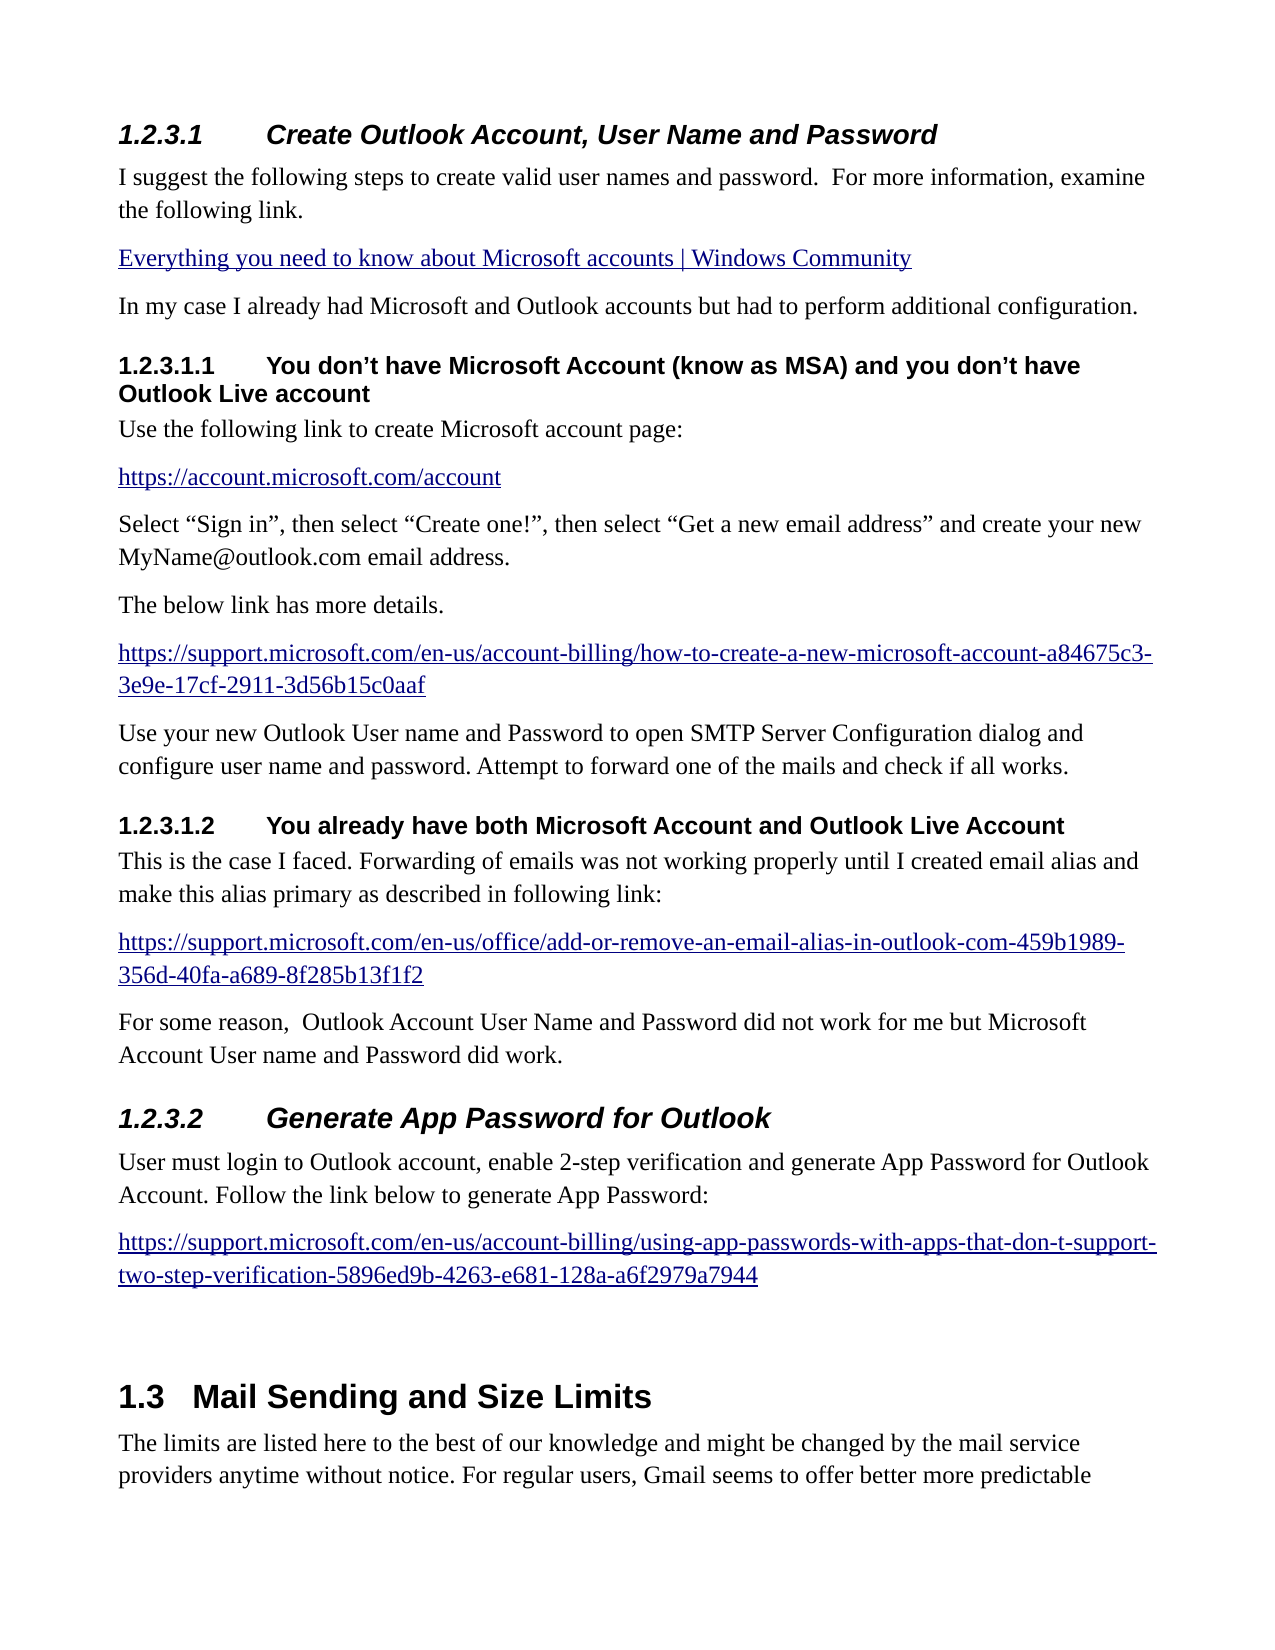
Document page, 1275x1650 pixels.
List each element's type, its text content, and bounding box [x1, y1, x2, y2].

text https://support.microsoft.com/en-us/account-billing/using-app-passwords-with-apps-that-don-t-support- [118, 1227, 1157, 1252]
text In my case I already had Microsoft and Outlook accounts but had to perform additional configuration. [118, 291, 1157, 319]
subtitle Create Outlook Account, User Name and Password [118, 118, 1157, 150]
subtitle Mail Sending and Size Limits [118, 1376, 1157, 1415]
text two-step-verification-5896ed9b-4263-e681-128a-a6f2979a7944 [118, 1254, 1157, 1289]
subtitle You already have both Microsoft Account and Outlook Live Account [118, 811, 1157, 840]
subtitle Generate App Password for Outlook [118, 1101, 1157, 1134]
text This is the case I faced. Forwarding of emails was not working properly until I created email alias and make this alias primary as described in following link: [118, 846, 1157, 908]
text https://account.microsoft.com/account [118, 462, 1157, 491]
text Use the following link to create Microsoft account page: [118, 414, 1157, 443]
text The below link has more details. [118, 590, 1157, 619]
text Everything you need to know about Microsoft accounts | Windows Community [118, 243, 1157, 272]
text For some reason, Outlook Account User Name and Password did not work for me but Microsoft Account User name and Password did work. [118, 1007, 1157, 1069]
text https://support.microsoft.com/en-us/account-billing/how-to-create-a-new-microsoft-account-a84675c3-3e9e-17cf-2911-3d56b15c0aaf [118, 638, 1157, 699]
text Select “Sign in”, then select “Create one!”, then select “Get a new email address” and create your new MyName@outlook.com email address. [118, 509, 1157, 571]
text Use your new Outlook User name and Password to open SMTP Server Configuration dialog and configure user name and password. Attempt to forward one of the mails and check if all works. [118, 718, 1157, 780]
text User must login to Outlook account, enable 2-step verification and generate App Password for Outlook Account. Follow the link below to generate App Password: [118, 1147, 1157, 1208]
text I suggest the following steps to create valid user names and password. For more information, examine the following link. [118, 162, 1157, 224]
text https://support.microsoft.com/en-us/office/add-or-remove-an-email-alias-in-outlook-com-459b1989-356d-40fa-a689-8f285b13f1f2 [118, 927, 1157, 988]
text The limits are listed here to the best of our knowledge and might be changed by the mail service providers anytime without notice. For regular users, Gmail seems to offer better more predictable [118, 1428, 1157, 1489]
subtitle You don’t have Microsoft Account (know as MSA) and you don’t have Outlook Live account [118, 351, 1157, 408]
